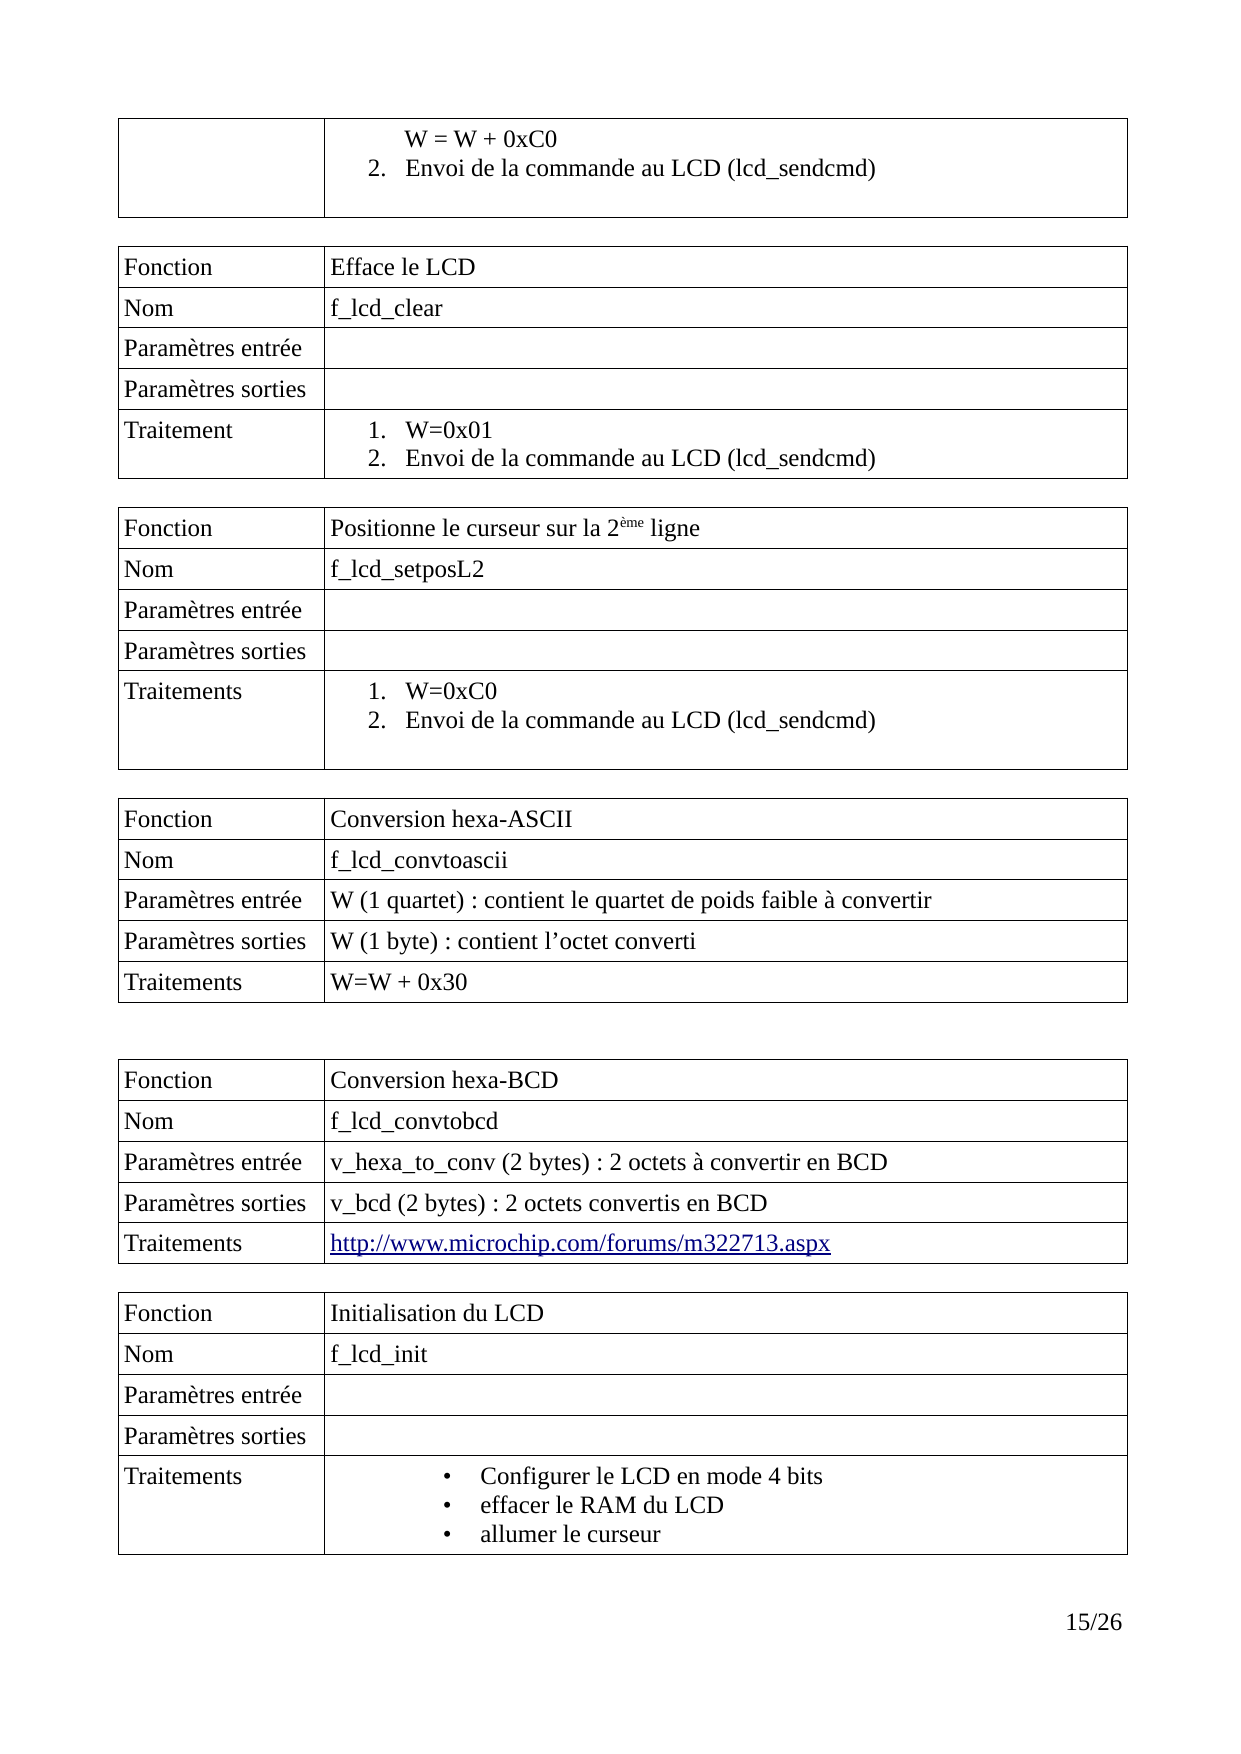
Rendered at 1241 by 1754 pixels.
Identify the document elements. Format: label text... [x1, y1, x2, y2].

table_header Initialisation du LCD [325, 1293, 1127, 1333]
table_cell Paramètres entrée [119, 590, 324, 629]
table_cell Traitement [119, 410, 324, 478]
table_cell [325, 328, 1127, 368]
table_cell [119, 119, 324, 216]
table_cell W=W + 0x30 [325, 962, 1127, 1001]
table_header Fonction [119, 1060, 324, 1100]
table_cell f_lcd_init [325, 1334, 1127, 1374]
table_cell Traitements [119, 1223, 324, 1263]
table_cell [325, 369, 1127, 408]
table_cell Nom [119, 840, 324, 879]
table_cell Paramètres entrée [119, 880, 324, 920]
table_cell W=0xC0 Envoi de la commande au LCD (lcd_sendcmd) [325, 671, 1127, 768]
table_cell [325, 631, 1127, 670]
table_cell Nom [119, 1101, 324, 1141]
table_cell Paramètres sorties [119, 1183, 324, 1222]
table_header Fonction [119, 508, 324, 548]
table_header Positionne le curseur sur la 2ème ligne [325, 508, 1127, 548]
table_cell f_lcd_convtoascii [325, 840, 1127, 879]
table_cell Nom [119, 549, 324, 589]
table_cell Paramètres entrée [119, 1142, 324, 1182]
table_cell v_bcd (2 bytes) : 2 octets convertis en BCD [325, 1183, 1127, 1222]
table_header Fonction [119, 247, 324, 286]
table_cell Paramètres entrée [119, 328, 324, 368]
table_cell Traitements [119, 962, 324, 1001]
table_cell W (1 quartet) : contient le quartet de poids faible à convertir [325, 880, 1127, 920]
table_cell http://www.microchip.com/forums/m322713.aspx [325, 1223, 1127, 1263]
table_cell Nom [119, 288, 324, 327]
table_cell Traitements [119, 1456, 324, 1553]
table_header Efface le LCD [325, 247, 1127, 286]
table_cell Paramètres entrée [119, 1375, 324, 1414]
table_cell [325, 1416, 1127, 1455]
table_cell f_lcd_convtobcd [325, 1101, 1127, 1141]
table_header Fonction [119, 799, 324, 838]
table_cell W (1 byte) : contient l’octet converti [325, 921, 1127, 961]
table_cell [325, 590, 1127, 629]
table_header Conversion hexa-BCD [325, 1060, 1127, 1100]
table_cell Si le curseur doit être positionné sur la première ligne : W = W + 0x80 Si le curseur doit être positionné sur la deuxième ligne : W = W + 0xC0 Envoi de la commande au LCD (lcd_sendcmd) [325, 119, 1127, 216]
table_header Fonction [119, 1293, 324, 1333]
table_cell Traitements [119, 671, 324, 768]
table_header Conversion hexa-ASCII [325, 799, 1127, 838]
table_cell Paramètres sorties [119, 921, 324, 961]
table_cell Nom [119, 1334, 324, 1374]
table_cell Paramètres sorties [119, 369, 324, 408]
table_cell [325, 1375, 1127, 1414]
table_cell Paramètres sorties [119, 1416, 324, 1455]
table_cell W=0x01 Envoi de la commande au LCD (lcd_sendcmd) [325, 410, 1127, 478]
table_cell f_lcd_setposL2 [325, 549, 1127, 589]
table_cell Configurer le LCD en mode 4 bits effacer le RAM du LCD allumer le curseur allumer le LCD effacer le LCD [325, 1456, 1127, 1553]
table_cell v_hexa_to_conv (2 bytes) : 2 octets à convertir en BCD [325, 1142, 1127, 1182]
table_cell Paramètres sorties [119, 631, 324, 670]
table_cell f_lcd_clear [325, 288, 1127, 327]
